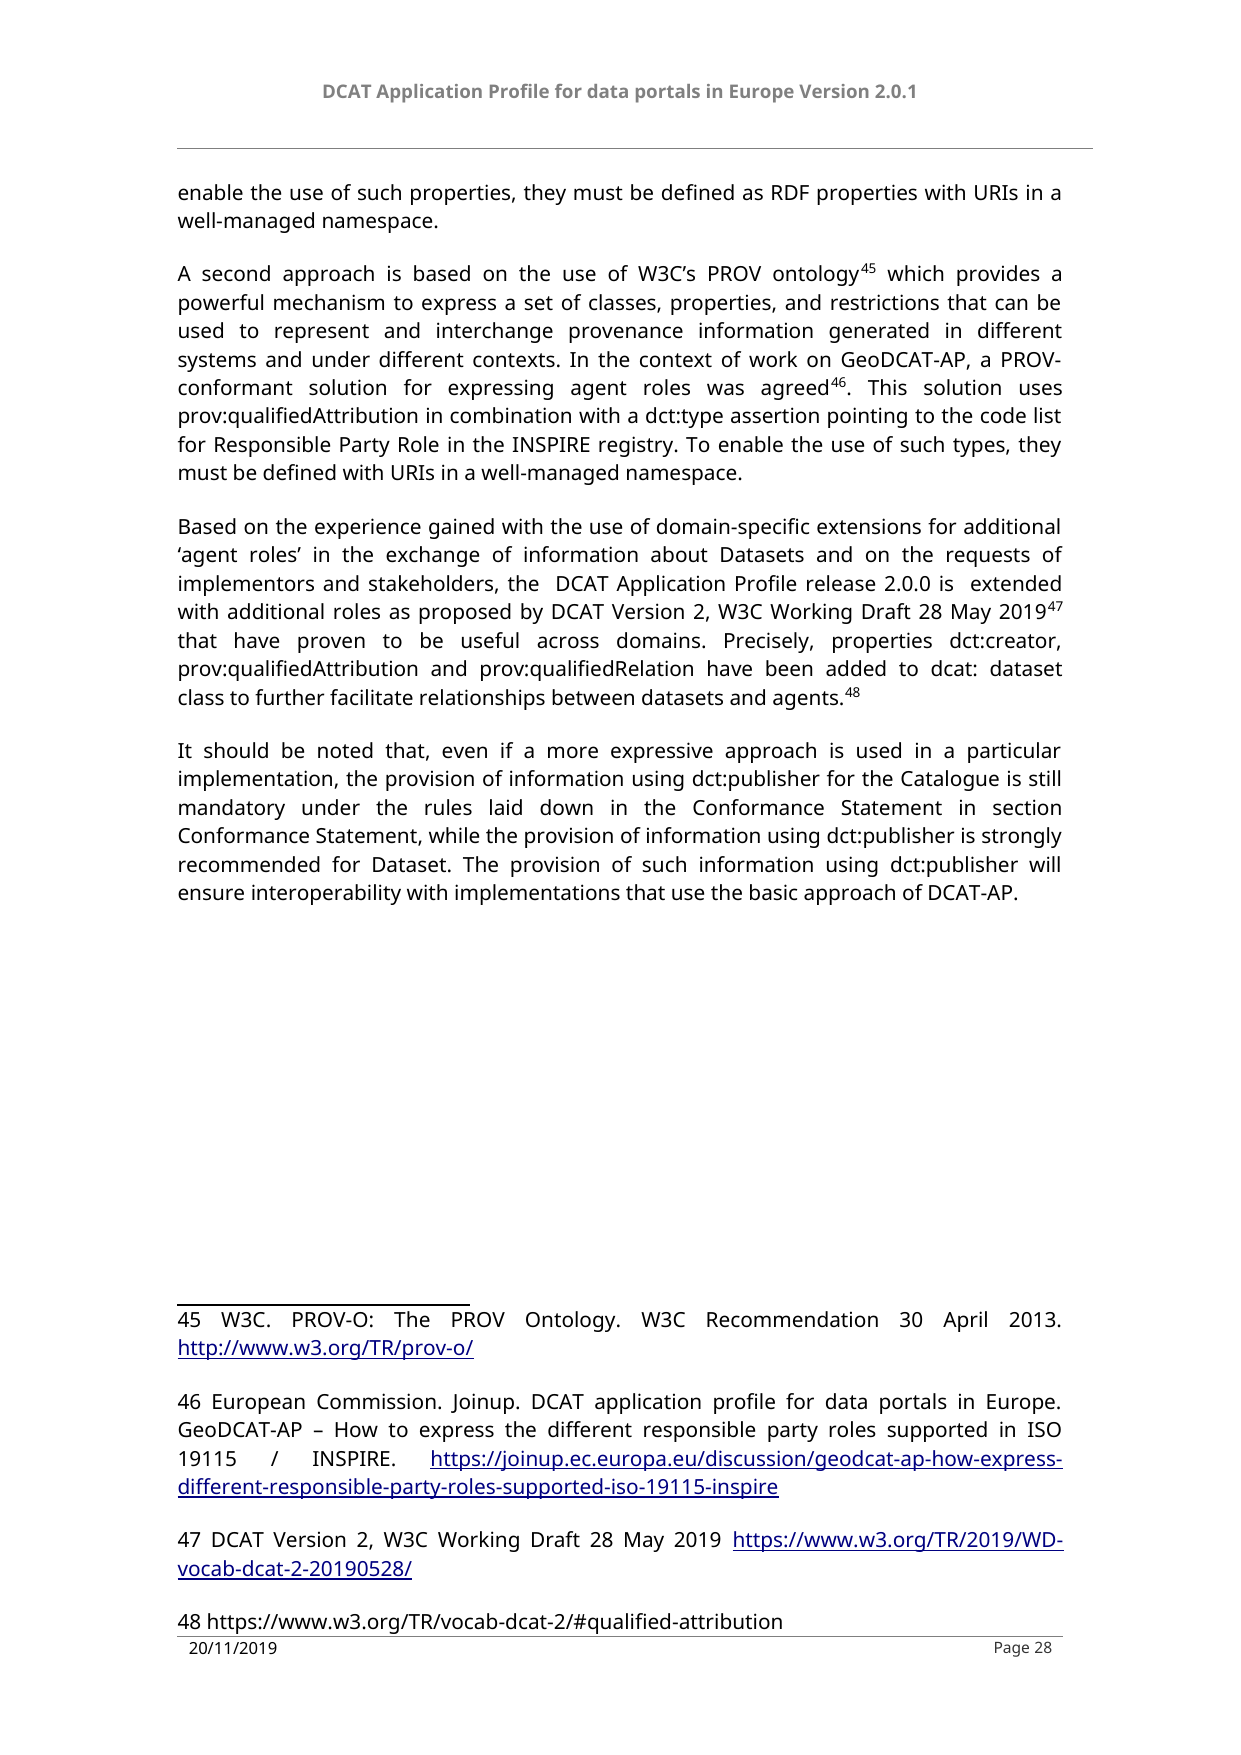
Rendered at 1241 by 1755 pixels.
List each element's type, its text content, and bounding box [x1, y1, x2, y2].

text Based on the experience gained with the use of domain-specific extensions for additional ‘agent roles’ in the exchange of information about Datasets and on the requests of implementors and stakeholders, the DCAT Application Profile release 2.0.0 is extended with additional roles as proposed by DCAT Version 2, W3C Working Draft 28 May 2019 that have proven to be useful across domains. Precisely, properties dct:creator, prov:qualifiedAttribution and prov:qualifiedRelation have been added to dcat: dataset class to further facilitate relationships between datasets and agents. [177, 512, 1063, 711]
text DCAT Version 2, W3C Working Draft 28 May 2019 https://www.w3.org/TR/2019/WD-vocab-dcat-2-20190528/ [177, 1526, 1063, 1582]
text A second approach is based on the use of W3C’s PROV ontology which provides a powerful mechanism to express a set of classes, properties, and restrictions that can be used to represent and interchange provenance information generated in different systems and under different contexts. In the context of work on GeoDCAT-AP, a PROV-conformant solution for expressing agent roles was agreed. This solution uses prov:qualifiedAttribution in combination with a dct:type assertion pointing to the code list for Responsible Party Role in the INSPIRE registry. To enable the use of such types, they must be defined with URIs in a well-managed namespace. [177, 259, 1063, 487]
text The first possible approach is based on the use of a predicate vocabulary that provides a set of properties that represent additional types of relationships between Datasets and Agents. For example, properties could be defined, such as foo:owner, foo:curator or foo:responsibleParty, in addition to the use of existing well-known properties, such as dct:creator and dct:rightsHolder. A possible source for such additional properties is the Roles Named Authority List maintained by the Publications Office of the EU. Other domain-specific sources for additional properties are the INSPIRE Responsible Party roles, the Library of Congress’ MARC relators and DataCite’s contributor types. To enable the use of such properties, they must be defined as RDF properties with URIs in a well-managed namespace. [177, 178, 1063, 234]
text W3C. PROV-O: The PROV Ontology. W3C Recommendation 30 April 2013. http://www.w3.org/TR/prov-o/ [177, 1305, 1063, 1362]
text It should be noted that, even if a more expressive approach is used in a particular implementation, the provision of information using dct:publisher for the Catalogue is still mandatory under the rules laid down in the Conformance Statement in section 6, while the provision of information using dct:publisher is strongly recommended for Dataset. The provision of such information using dct:publisher will ensure interoperability with implementations that use the basic approach of DCAT-AP. [177, 736, 1063, 907]
text European Commission. Joinup. DCAT application profile for data portals in Europe. GeoDCAT-AP – How to express the different responsible party roles supported in ISO 19115 / INSPIRE. https://joinup.ec.europa.eu/discussion/geodcat-ap-how-express-different-responsible-party-roles-supported-iso-19115-inspire [177, 1387, 1063, 1501]
text https://www.w3.org/TR/vocab-dcat-2/#qualified-attribution [177, 1607, 1063, 1636]
